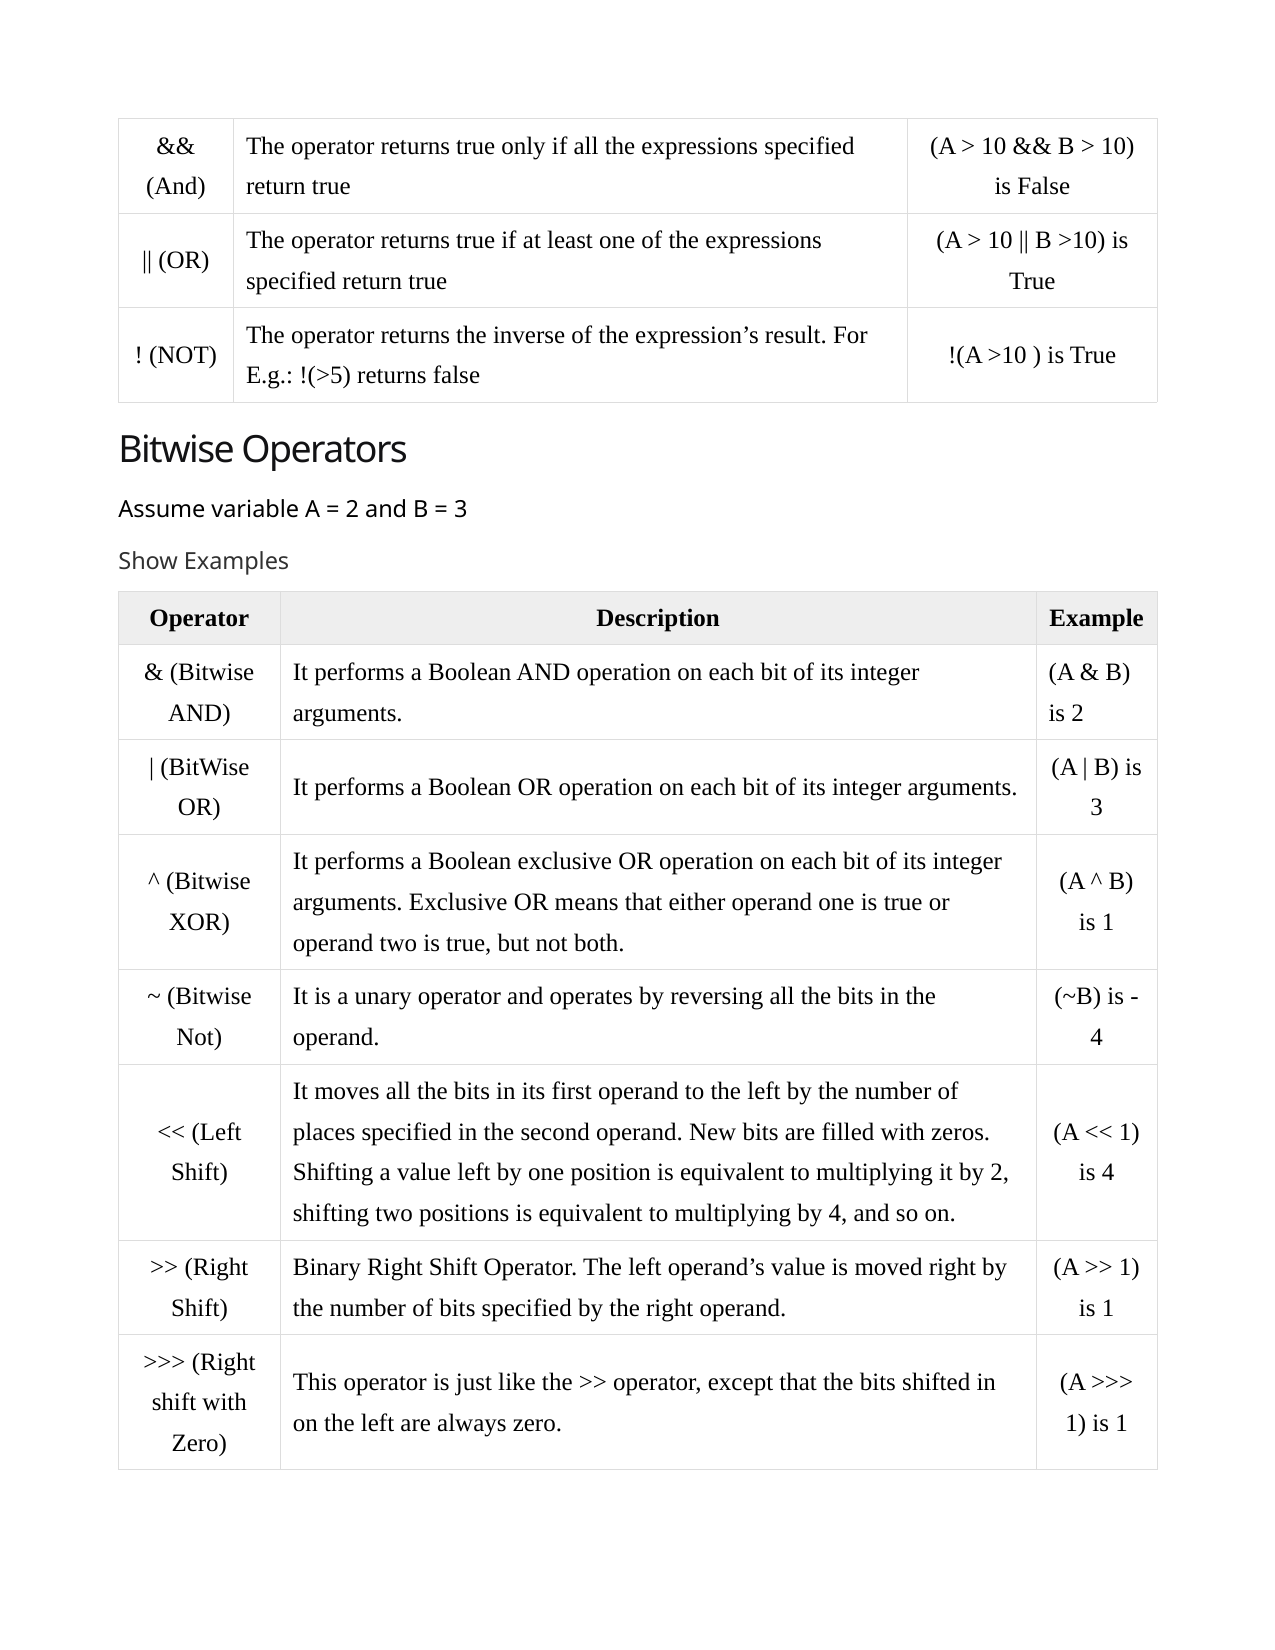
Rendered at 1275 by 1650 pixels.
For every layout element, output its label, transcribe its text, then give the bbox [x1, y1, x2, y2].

table_cell (A << 1) is 4 [1037, 1065, 1157, 1239]
table_cell (A ^ B) is 1 [1037, 835, 1157, 969]
table_cell & (Bitwise AND) [119, 645, 280, 739]
table_cell !(A >10 ) is True [908, 308, 1157, 402]
table_cell || (OR) [119, 214, 233, 307]
table_cell | (BitWise OR) [119, 740, 280, 833]
table_cell It moves all the bits in its first operand to the left by the number of places specified in the second operand. New bits are filled with zeros. Shifting a value left by one position is equivalent to multiplying it by 2, shifting two positions is equivalent to multiplying by 4, and so on. [281, 1065, 1036, 1239]
subtitle Bitwise Operators [118, 423, 1157, 474]
table_cell (A > 10 && B > 10) is False [908, 119, 1157, 213]
table_cell (A & B) is 2 [1037, 645, 1157, 739]
table_cell It performs a Boolean exclusive OR operation on each bit of its integer arguments. Exclusive OR means that either operand one is true or operand two is true, but not both. [281, 835, 1036, 969]
text Assume variable A = 2 and B = 3 [118, 486, 1157, 524]
table_cell (A >> 1) is 1 [1037, 1241, 1157, 1334]
table_cell && (And) [119, 119, 233, 213]
table_cell It performs a Boolean OR operation on each bit of its integer arguments. [281, 740, 1036, 833]
table_cell The operator returns true only if all the expressions specified return true [234, 119, 907, 213]
table_cell (A | B) is 3 [1037, 740, 1157, 833]
table_cell This operator is just like the >> operator, except that the bits shifted in on the left are always zero. [281, 1335, 1036, 1469]
table_header Operator [119, 592, 280, 644]
table_cell (A > 10 || B >10) is True [908, 214, 1157, 307]
table_cell It performs a Boolean AND operation on each bit of its integer arguments. [281, 645, 1036, 739]
table_cell ^ (Bitwise XOR) [119, 835, 280, 969]
table_cell Binary Right Shift Operator. The left operand’s value is moved right by the number of bits specified by the right operand. [281, 1241, 1036, 1334]
text Show Examples [118, 538, 1157, 576]
table_cell >> (Right Shift) [119, 1241, 280, 1334]
table_cell (A >>> 1) is 1 [1037, 1335, 1157, 1469]
table_cell >>> (Right shift with Zero) [119, 1335, 280, 1469]
table_header Description [281, 592, 1036, 644]
table_cell (~B) is -4 [1037, 970, 1157, 1063]
table_header Example [1037, 592, 1157, 644]
table_cell ! (NOT) [119, 308, 233, 402]
table_cell The operator returns true if at least one of the expressions specified return true [234, 214, 907, 307]
table_cell ~ (Bitwise Not) [119, 970, 280, 1063]
table_cell << (Left Shift) [119, 1065, 280, 1239]
table_cell It is a unary operator and operates by reversing all the bits in the operand. [281, 970, 1036, 1063]
table_cell The operator returns the inverse of the expression’s result. For E.g.: !(>5) returns false [234, 308, 907, 402]
